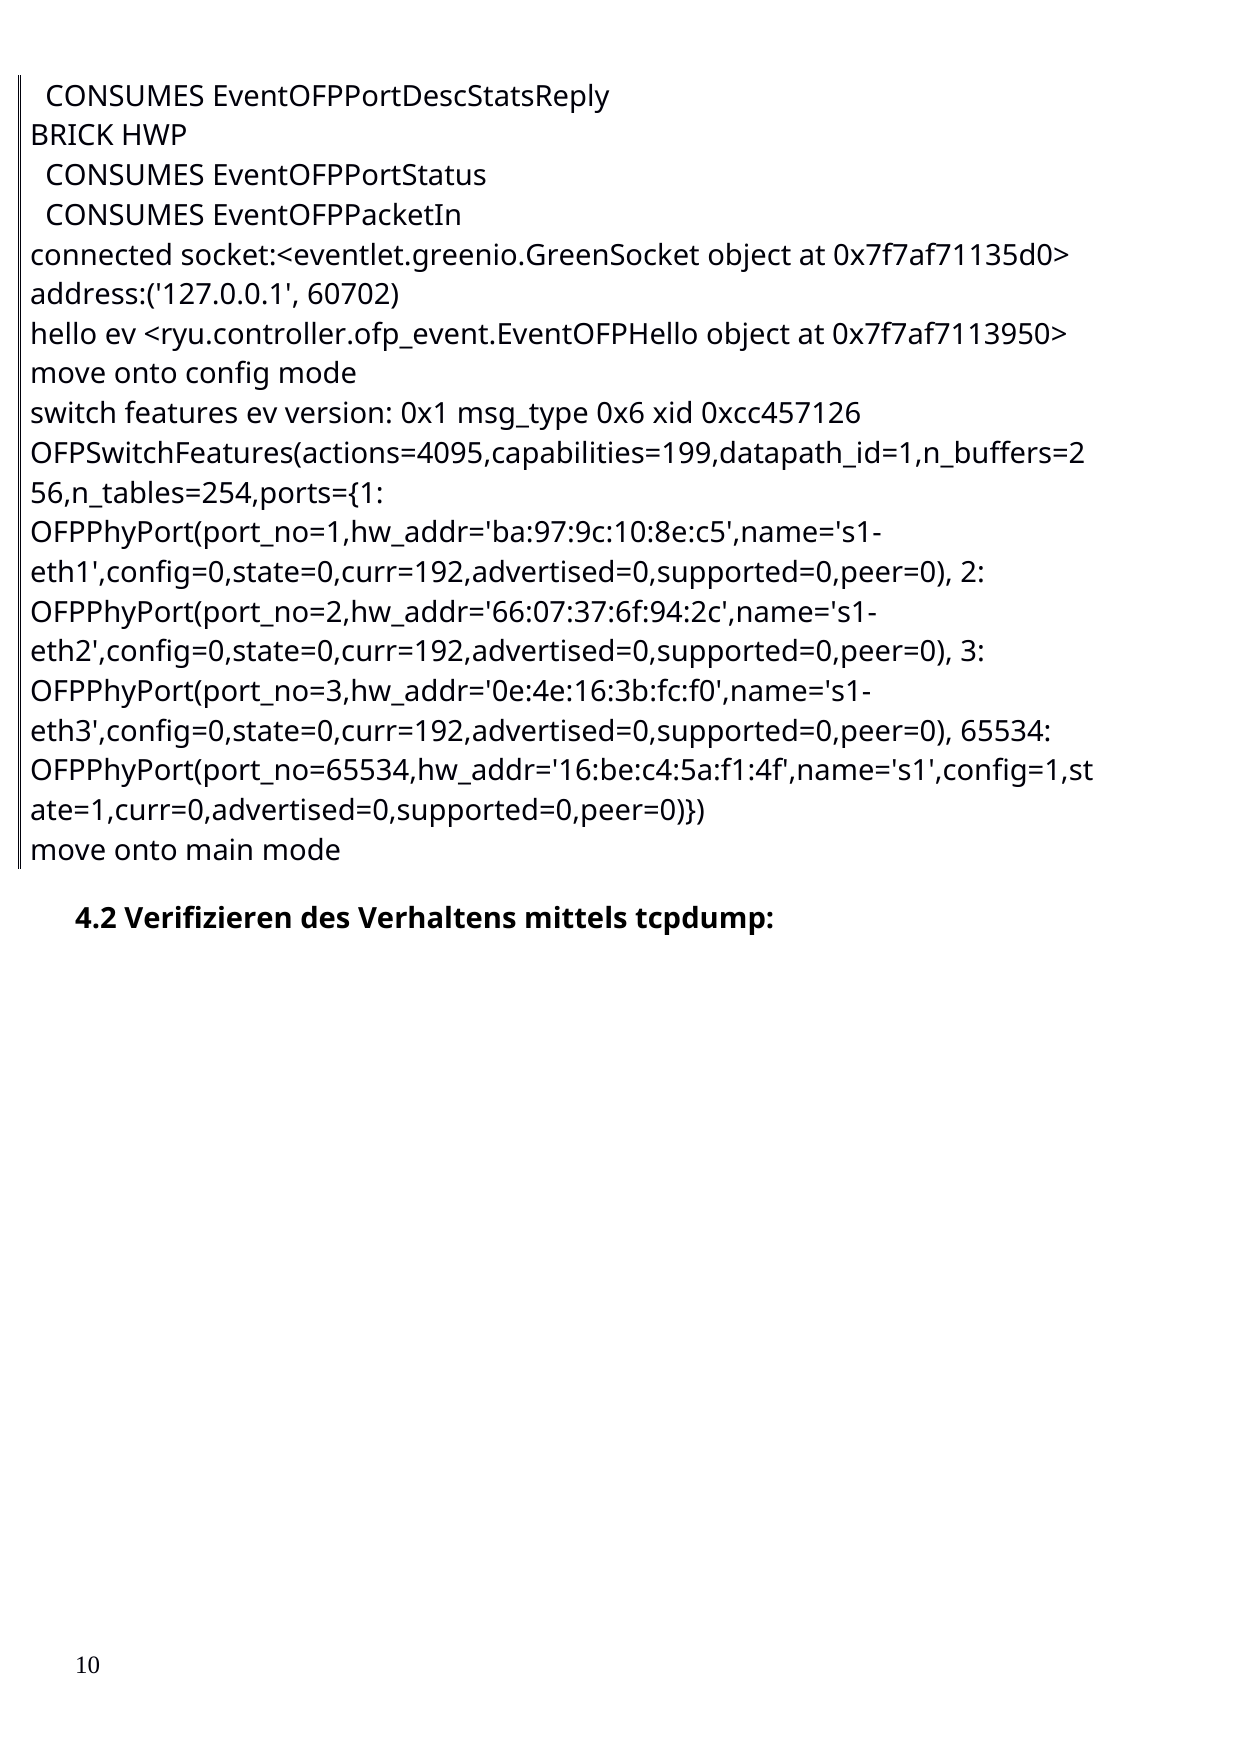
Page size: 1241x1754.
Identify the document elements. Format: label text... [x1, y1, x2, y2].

table_header CONSUMES EventOFPPortDescStatsReply BRICK HWP CONSUMES EventOFPPortStatus CONSUMES EventOFPPacketIn connected socket:<eventlet.greenio.GreenSocket object at 0x7f7af71135d0> address:('127.0.0.1', 60702) hello ev <ryu.controller.ofp_event.EventOFPHello object at 0x7f7af7113950> move onto config mode switch features ev version: 0x1 msg_type 0x6 xid 0xcc457126 OFPSwitchFeatures(actions=4095,capabilities=199,datapath_id=1,n_buffers=256,n_tables=254,ports={1: OFPPhyPort(port_no=1,hw_addr='ba:97:9c:10:8e:c5',name='s1-eth1',config=0,state=0,curr=192,advertised=0,supported=0,peer=0), 2: OFPPhyPort(port_no=2,hw_addr='66:07:37:6f:94:2c',name='s1-eth2',config=0,state=0,curr=192,advertised=0,supported=0,peer=0), 3: OFPPhyPort(port_no=3,hw_addr='0e:4e:16:3b:fc:f0',name='s1-eth3',config=0,state=0,curr=192,advertised=0,supported=0,peer=0), 65534: OFPPhyPort(port_no=65534,hw_addr='16:be:c4:5a:f1:4f',name='s1',config=1,state=1,curr=0,advertised=0,supported=0,peer=0)}) move onto main mode [21, 75, 1107, 869]
text 4.2 Verifizieren des Verhaltens mittels tcpdump: [75, 897, 1165, 937]
